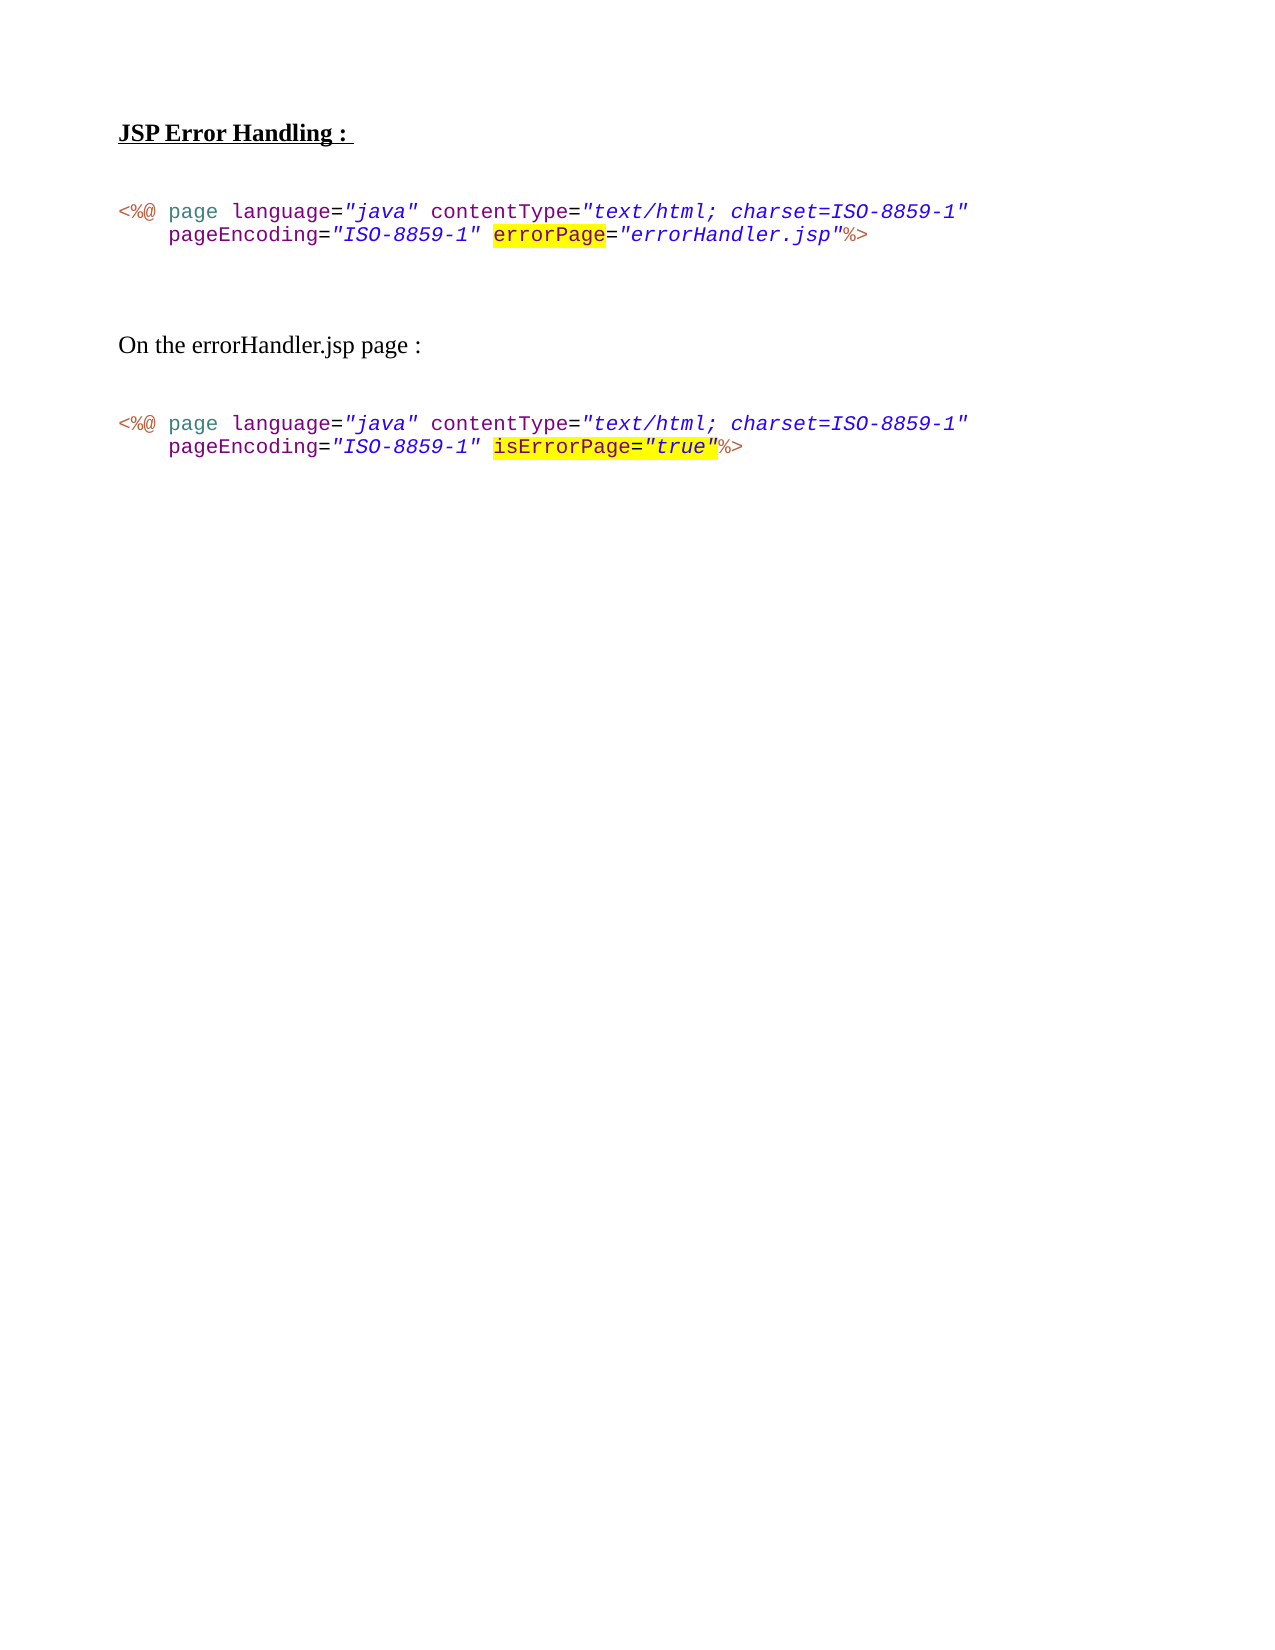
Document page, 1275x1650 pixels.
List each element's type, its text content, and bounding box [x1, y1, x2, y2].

text On the errorHandler.jsp page : [118, 330, 1157, 359]
text pageEncoding="ISO-8859-1" errorPage="errorHandler.jsp"%> [118, 224, 1157, 248]
text <%@ page language="java" contentType="text/html; charset=ISO-8859-1" [118, 201, 1157, 224]
text pageEncoding="ISO-8859-1" isErrorPage="true"%> [118, 437, 1157, 460]
text JSP Error Handling : [118, 118, 1157, 147]
text <%@ page language="java" contentType="text/html; charset=ISO-8859-1" [118, 413, 1157, 437]
